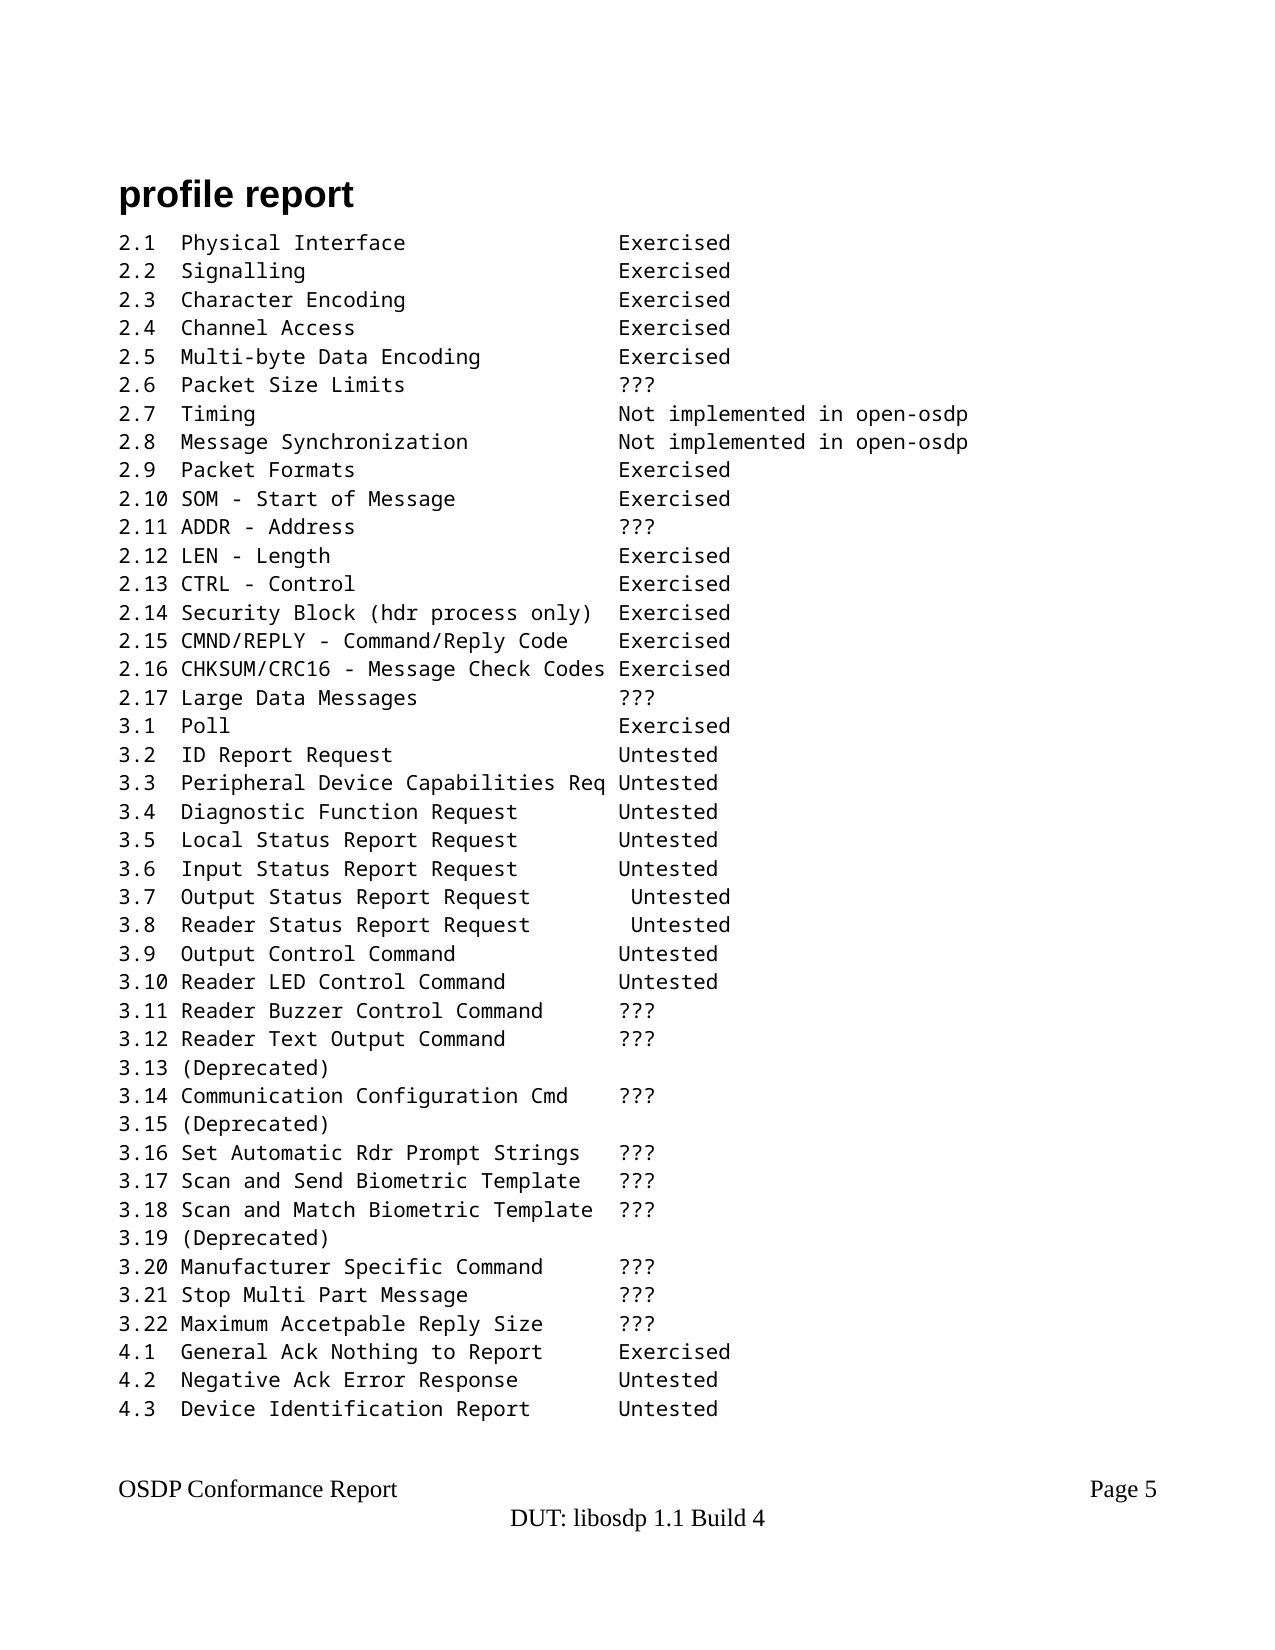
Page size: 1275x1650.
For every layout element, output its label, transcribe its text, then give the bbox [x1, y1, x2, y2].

text 2.1 Physical Interface Exercised 2.2 Signalling Exercised 2.3 Character Encoding Exercised 2.4 Channel Access Exercised 2.5 Multi-byte Data Encoding Exercised 2.6 Packet Size Limits ??? 2.7 Timing Not implemented in open-osdp 2.8 Message Synchronization Not implemented in open-osdp 2.9 Packet Formats Exercised 2.10 SOM - Start of Message Exercised 2.11 ADDR - Address ??? 2.12 LEN - Length Exercised 2.13 CTRL - Control Exercised 2.14 Security Block (hdr process only) Exercised 2.15 CMND/REPLY - Command/Reply Code Exercised 2.16 CHKSUM/CRC16 - Message Check Codes Exercised 2.17 Large Data Messages ??? 3.1 Poll Exercised 3.2 ID Report Request Untested 3.3 Peripheral Device Capabilities Req Untested 3.4 Diagnostic Function Request Untested 3.5 Local Status Report Request Untested 3.6 Input Status Report Request Untested 3.7 Output Status Report Request Untested 3.8 Reader Status Report Request Untested 3.9 Output Control Command Untested 3.10 Reader LED Control Command Untested 3.11 Reader Buzzer Control Command ??? 3.12 Reader Text Output Command ??? 3.13 (Deprecated) 3.14 Communication Configuration Cmd ??? 3.15 (Deprecated) 3.16 Set Automatic Rdr Prompt Strings ??? 3.17 Scan and Send Biometric Template ??? 3.18 Scan and Match Biometric Template ??? 3.19 (Deprecated) 3.20 Manufacturer Specific Command ??? 3.21 Stop Multi Part Message ??? 3.22 Maximum Accetpable Reply Size ??? 4.1 General Ack Nothing to Report Exercised 4.2 Negative Ack Error Response Untested 4.3 Device Identification Report Untested [118, 228, 1157, 1422]
subtitle profile report [118, 172, 1157, 216]
